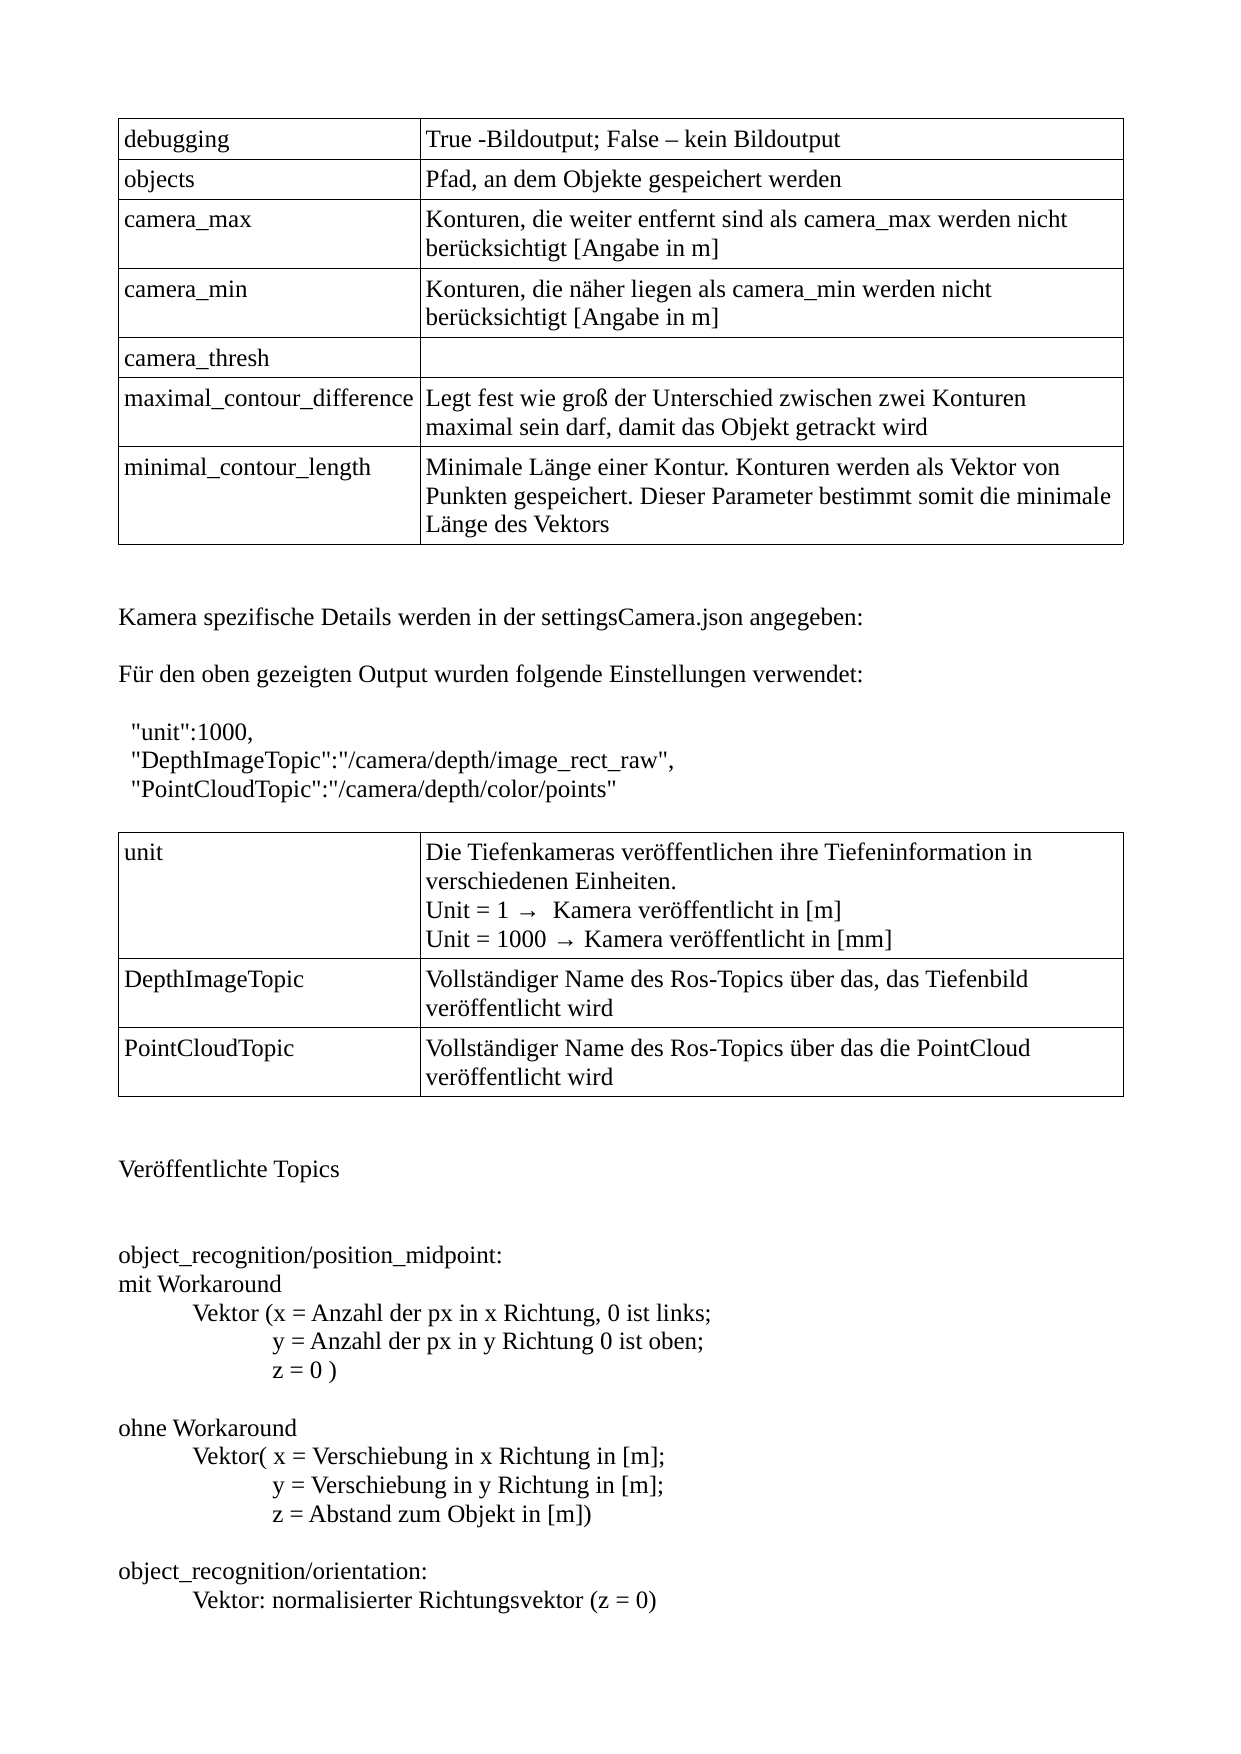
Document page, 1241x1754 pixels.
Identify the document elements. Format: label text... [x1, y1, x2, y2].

text Vektor: normalisierter Richtungsvektor (z = 0) [118, 1585, 1122, 1614]
table_header unit [119, 833, 420, 958]
table_cell Vollständiger Name des Ros-Topics über das, das Tiefenbild veröffentlicht wird [421, 959, 1123, 1027]
text Vektor (x = Anzahl der px in x Richtung, 0 ist links; [118, 1298, 1122, 1326]
table_cell maximal_contour_difference [119, 378, 420, 446]
table_cell Pfad, an dem Objekte gespeichert werden [421, 160, 1123, 199]
text object_recognition/position_midpoint: [118, 1240, 1122, 1269]
text z = 0 ) [118, 1355, 1122, 1384]
table_cell camera_min [119, 269, 420, 337]
text Kamera spezifische Details werden in der settingsCamera.json angegeben: [118, 602, 1122, 630]
table_cell camera_max [119, 200, 420, 268]
text y = Anzahl der px in y Richtung 0 ist oben; [118, 1326, 1122, 1355]
table_cell Vollständiger Name des Ros-Topics über das die PointCloud veröffentlicht wird [421, 1028, 1123, 1096]
text z = Abstand zum Objekt in [m]) [118, 1499, 1122, 1528]
text Vektor( x = Verschiebung in x Richtung in [m]; [118, 1441, 1122, 1470]
text Veröffentlichte Topics [118, 1154, 1122, 1183]
table_cell Minimale Länge einer Kontur. Konturen werden als Vektor von Punkten gespeichert. Dieser Parameter bestimmt somit die minimale Länge des Vektors [421, 447, 1123, 544]
table_cell Legt fest wie groß der Unterschied zwischen zwei Konturen maximal sein darf, damit das Objekt getrackt wird [421, 378, 1123, 446]
text object_recognition/orientation: [118, 1556, 1122, 1585]
table_cell Konturen, die näher liegen als camera_min werden nicht berücksichtigt [Angabe in m] [421, 269, 1123, 337]
text Für den oben gezeigten Output wurden folgende Einstellungen verwendet: [118, 659, 1122, 688]
table_cell [421, 338, 1123, 377]
table_header Die Tiefenkameras veröffentlichen ihre Tiefeninformation in verschiedenen Einheiten. Unit = 1 → Kamera veröffentlicht in [m] Unit = 1000 → Kamera veröffentlicht in [mm] [421, 833, 1123, 958]
text "DepthImageTopic":"/camera/depth/image_rect_raw", [118, 745, 1122, 774]
table_header True -Bildoutput; False – kein Bildoutput [421, 119, 1123, 158]
text "unit":1000, [118, 717, 1122, 745]
text mit Workaround [118, 1269, 1122, 1298]
text "PointCloudTopic":"/camera/depth/color/points" [118, 774, 1122, 803]
table_cell DepthImageTopic [119, 959, 420, 1027]
table_cell objects [119, 160, 420, 199]
table_cell minimal_contour_length [119, 447, 420, 544]
table_cell camera_thresh [119, 338, 420, 377]
table_cell Konturen, die weiter entfernt sind als camera_max werden nicht berücksichtigt [Angabe in m] [421, 200, 1123, 268]
table_cell PointCloudTopic [119, 1028, 420, 1096]
text y = Verschiebung in y Richtung in [m]; [118, 1470, 1122, 1499]
text ohne Workaround [118, 1413, 1122, 1441]
table_header debugging [119, 119, 420, 158]
